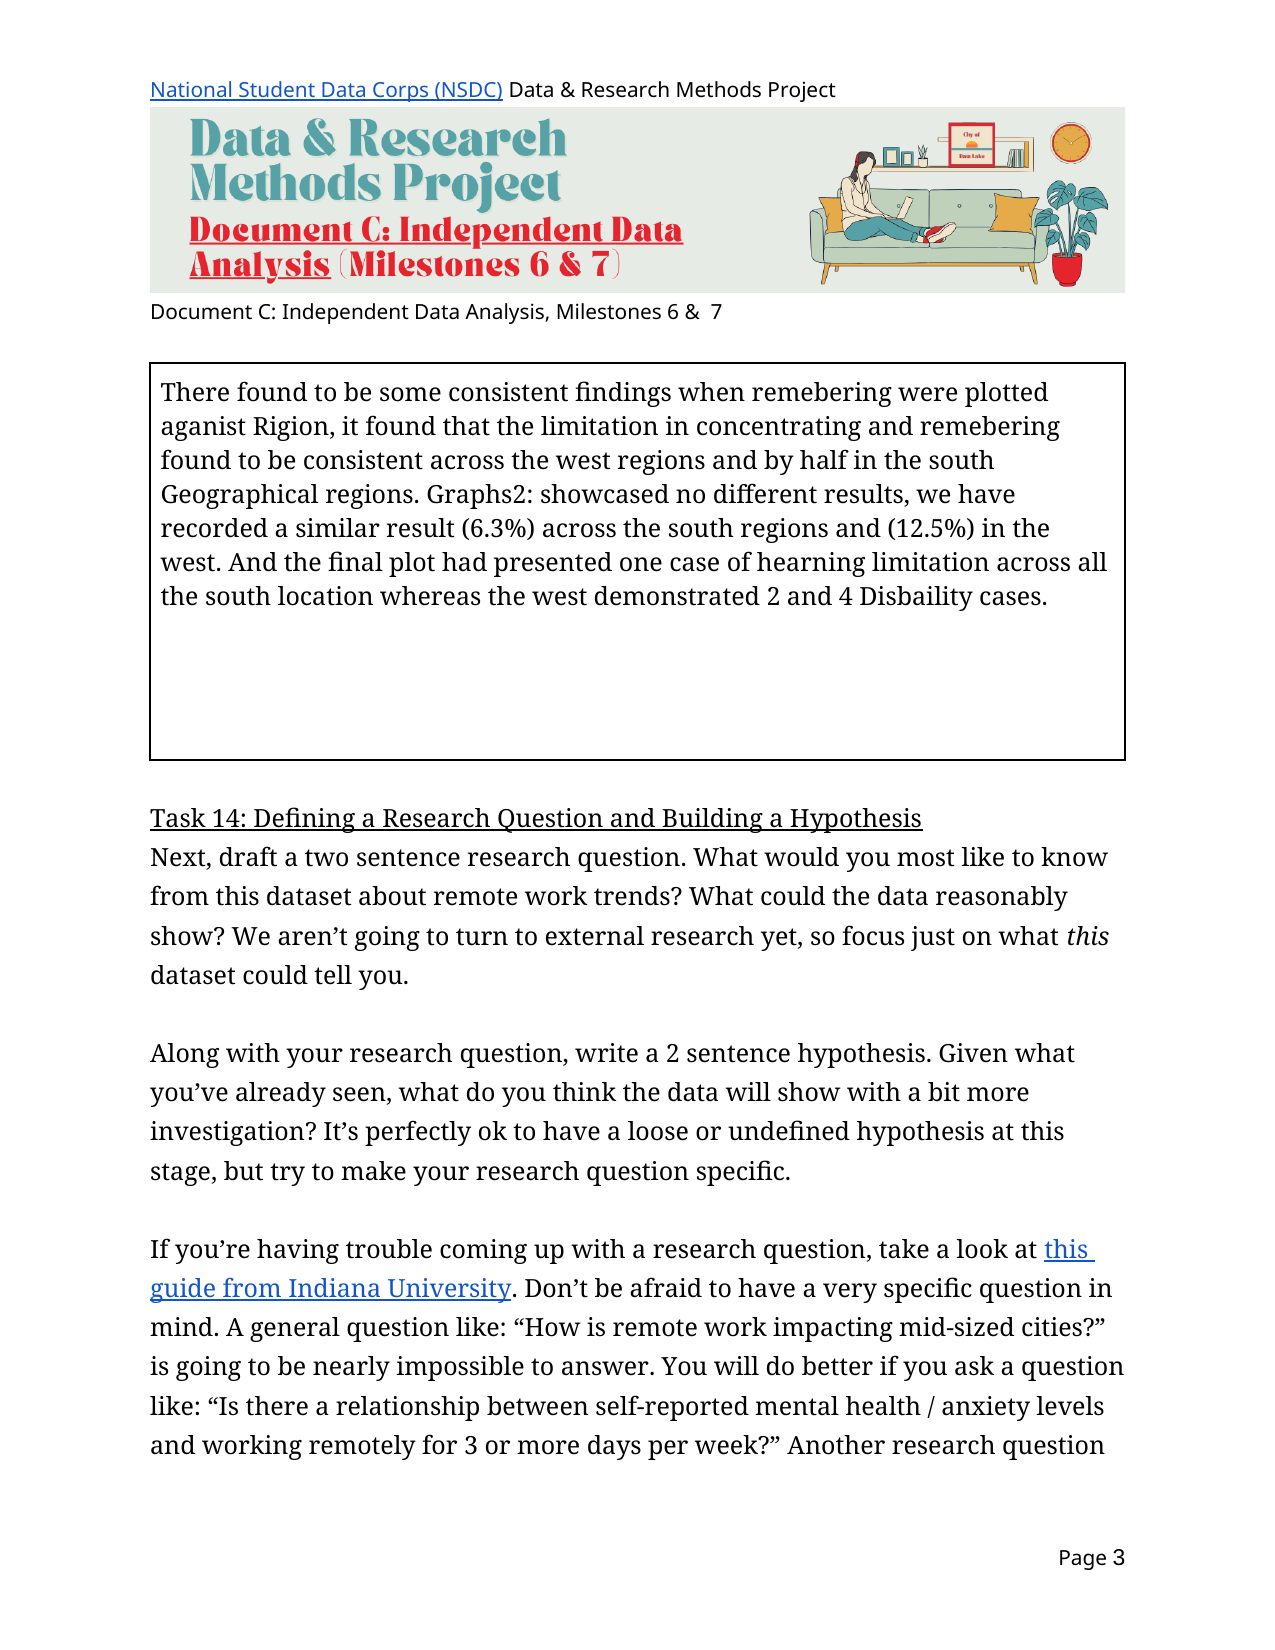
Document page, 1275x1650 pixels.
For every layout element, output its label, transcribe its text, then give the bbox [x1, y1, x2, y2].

table_header There found to be some consistent findings when remebering were plotted aganist Rigion, it found that the limitation in concentrating and remebering found to be consistent across the west regions and by half in the south Geographical regions. Graphs2: showcased no different results, we have recorded a similar result (6.3%) across the south regions and (12.5%) in the west. And the final plot had presented one case of hearning limitation across all the south location whereas the west demonstrated 2 and 4 Disbaility cases. [151, 364, 1124, 759]
text Along with your research question, write a 2 sentence hypothesis. Given what you’ve already seen, what do you think the data will show with a bit more investigation? It’s perfectly ok to have a loose or undefined hypothesis at this stage, but try to make your research question specific. [150, 1036, 1125, 1187]
text If you’re having trouble coming up with a research question, take a look at this guide from Indiana University. Don’t be afraid to have a very specific question in mind. A general question like: “How is remote work impacting mid-sized cities?” is going to be nearly impossible to answer. You will do better if you ask a question like: “Is there a relationship between self-reported mental health / anxiety levels and working remotely for 3 or more days per week?” Another research question [150, 1231, 1125, 1461]
text Next, draft a two sentence research question. What would you most like to know from this dataset about remote work trends? What could the data reasonably show? We aren’t going to turn to external research yet, so focus just on what this dataset could tell you. [150, 840, 1125, 991]
text Task 14: Defining a Research Question and Building a Hypothesis [150, 801, 1125, 835]
picture [150, 107, 1125, 293]
